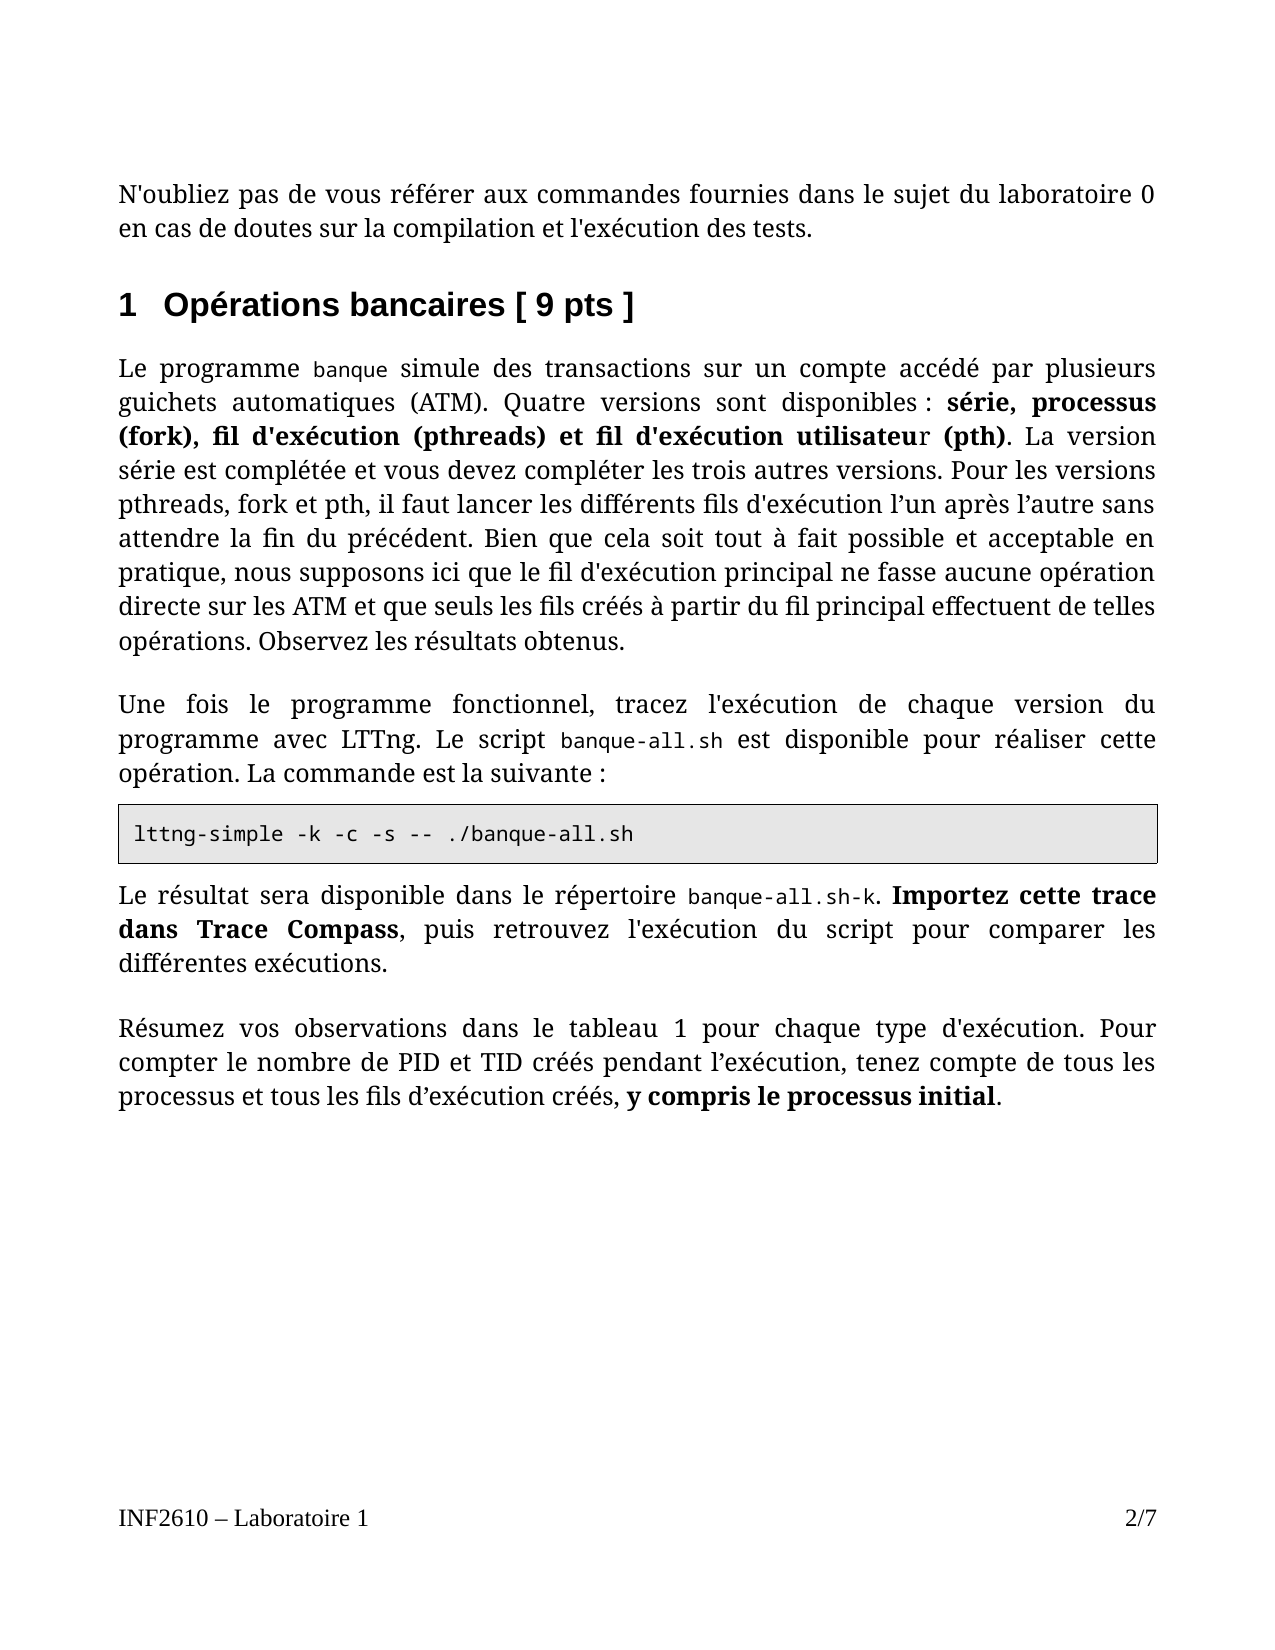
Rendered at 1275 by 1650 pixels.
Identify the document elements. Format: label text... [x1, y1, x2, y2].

text Résumez vos observations dans le tableau 1 pour chaque type d'exécution. Pour compter le nombre de PID et TID créés pendant l’exécution, tenez compte de tous les processus et tous les fils d’exécution créés, y compris le processus initial. [118, 1010, 1157, 1112]
text Une fois le programme fonctionnel, tracez l'exécution de chaque version du programme avec LTTng. Le script banque-all.sh est disponible pour réaliser cette opération. La commande est la suivante : [118, 687, 1157, 789]
subtitle Opérations bancaires [ 9 pts ] [118, 284, 1157, 323]
text lttng-simple -k -c -s -- ./banque-all.sh [119, 805, 1157, 863]
text Le programme banque simule des transactions sur un compte accédé par plusieurs guichets automatiques (ATM). Quatre versions sont disponibles : série, processus (fork), fil d'exécution (pthreads) et fil d'exécution utilisateur (pth). La version série est complétée et vous devez compléter les trois autres versions. Pour les versions pthreads, fork et pth, il faut lancer les différents fils d'exécution l’un après l’autre sans attendre la fin du précédent. Bien que cela soit tout à fait possible et acceptable en pratique, nous supposons ici que le fil d'exécution principal ne fasse aucune opération directe sur les ATM et que seuls les fils créés à partir du fil principal effectuent de telles opérations. Observez les résultats obtenus. [118, 351, 1157, 657]
text N'oubliez pas de vous référer aux commandes fournies dans le sujet du laboratoire 0 en cas de doutes sur la compilation et l'exécution des tests. [118, 176, 1157, 244]
text Le résultat sera disponible dans le répertoire banque-all.sh-k. Importez cette trace dans Trace Compass, puis retrouvez l'exécution du script pour comparer les différentes exécutions. [118, 878, 1157, 980]
